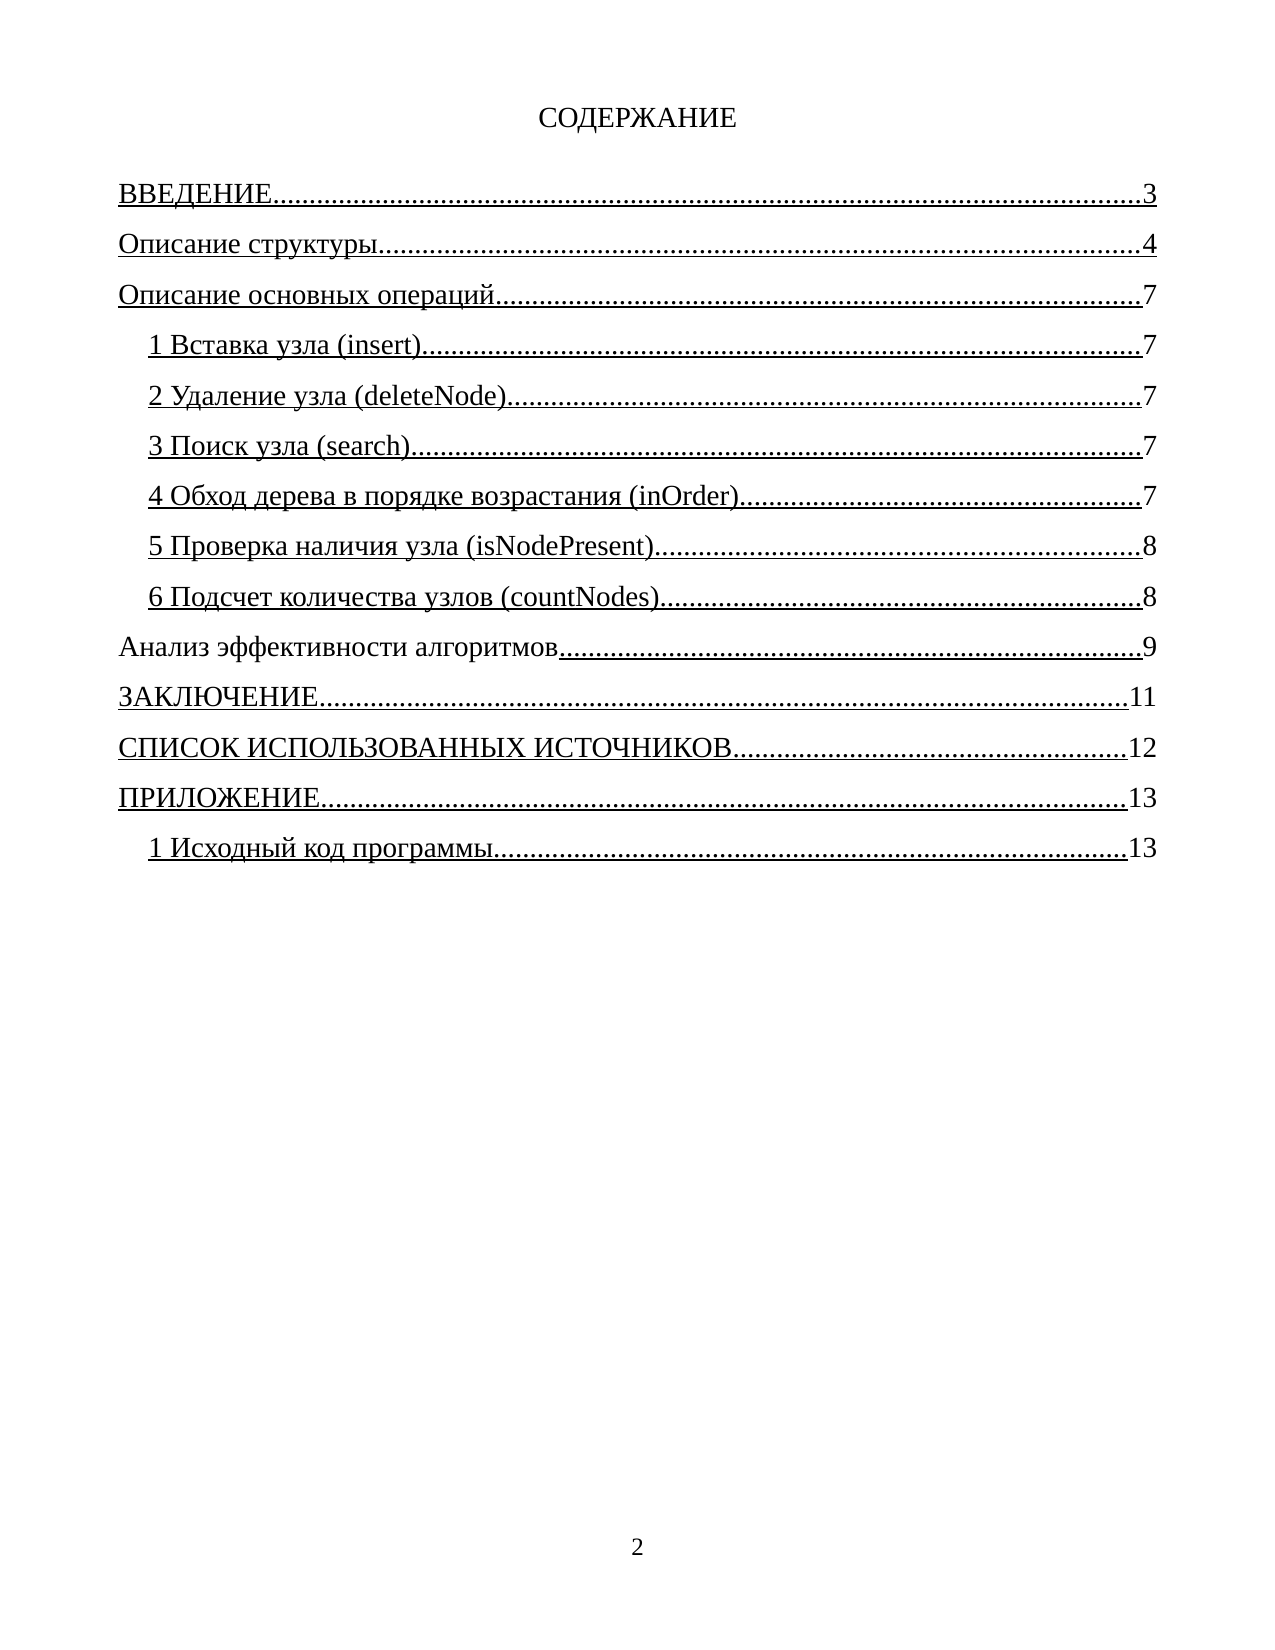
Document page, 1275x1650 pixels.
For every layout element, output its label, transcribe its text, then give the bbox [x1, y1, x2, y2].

text 6 Подсчет количества узлов (countNodes) 8 [148, 579, 1157, 612]
text СПИСОК ИСПОЛЬЗОВАННЫХ ИСТОЧНИКОВ 12 [118, 730, 1157, 763]
text 1 Вставка узла (insert) 7 [148, 327, 1157, 361]
text 4 Обход дерева в порядке возрастания (inOrder) 7 [148, 478, 1157, 512]
text 1 Исходный код программы 13 [148, 830, 1157, 864]
text Анализ эффективности алгоритмов 9 [118, 629, 1157, 663]
text СОДЕРЖАНИЕ [118, 101, 1157, 134]
text Описание структуры 4 [118, 227, 1157, 256]
text ВВЕДЕНИЕ 3 [118, 176, 1157, 205]
text Описание основных операций 7 [118, 277, 1157, 311]
text 2 Удаление узла (deleteNode) 7 [148, 378, 1157, 411]
text 5 Проверка наличия узла (isNodePresent) 8 [148, 528, 1157, 562]
text 3 Поиск узла (search) 7 [148, 428, 1157, 461]
text ЗАКЛЮЧЕНИЕ 11 [118, 679, 1157, 713]
text ПРИЛОЖЕНИЕ 13 [118, 780, 1157, 814]
